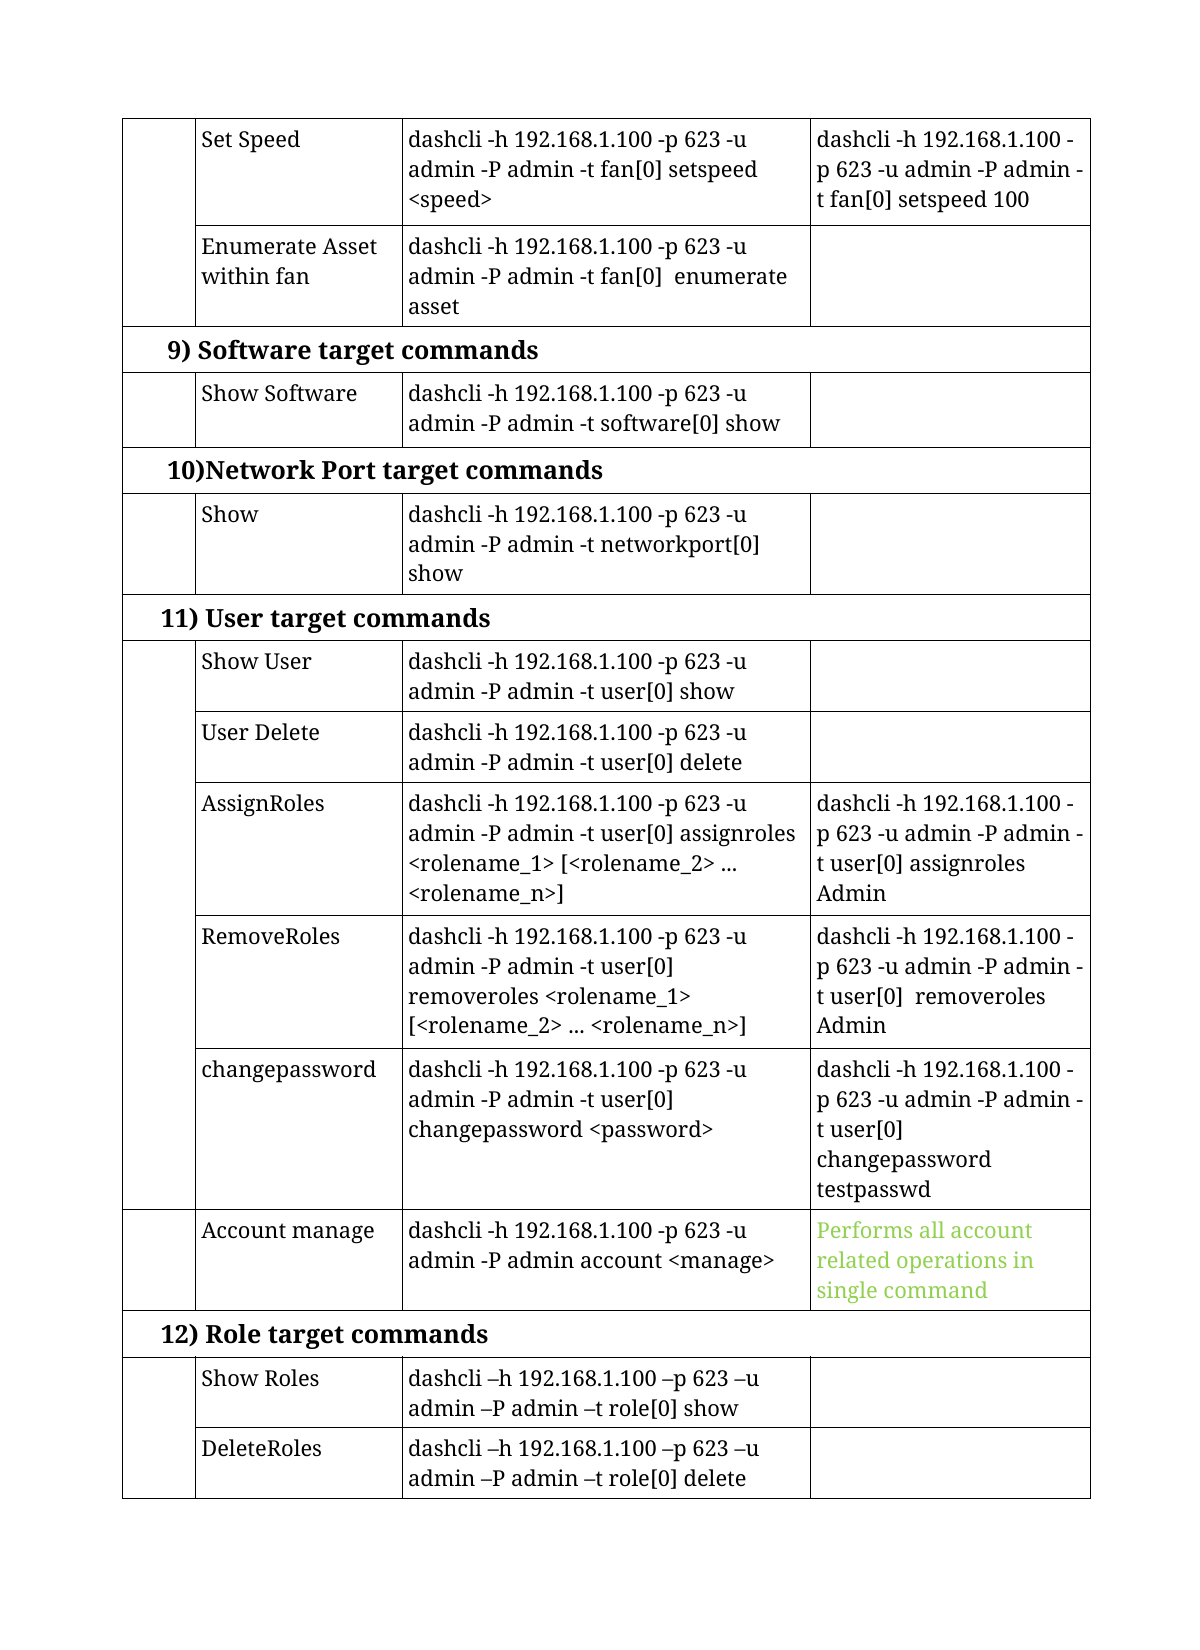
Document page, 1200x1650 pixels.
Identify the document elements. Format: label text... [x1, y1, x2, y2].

table_cell dashcli -h 192.168.1.100 -p 623 -u admin -P admin -t fan[0] setspeed <speed> [403, 119, 810, 225]
table_cell [123, 1210, 195, 1310]
table_cell dashcli -h 192.168.1.100 -p 623 -u admin -P admin -t user[0] assignroles <rolename_1> [<rolename_2> ... <rolename_n>] [403, 783, 810, 915]
table_cell [811, 1358, 1090, 1427]
table_cell Account manage [196, 1210, 402, 1310]
table_cell AssignRoles [196, 783, 402, 915]
table_cell dashcli –h 192.168.1.100 –p 623 –u admin –P admin –t role[0] show [403, 1358, 810, 1427]
table_cell dashcli -h 192.168.1.100 -p 623 -u admin -P admin -t software[0] show [403, 373, 810, 447]
table_cell [811, 641, 1090, 711]
table_cell Set Speed [196, 119, 402, 225]
table_cell [811, 712, 1090, 782]
table_cell dashcli -h 192.168.1.100 -p 623 -u admin -P admin -t user[0] removeroles Admin [811, 916, 1090, 1048]
table_cell [811, 373, 1090, 447]
table_cell changepassword [196, 1049, 402, 1209]
table_cell 12) Role target commands [123, 1311, 1090, 1356]
table_cell dashcli -h 192.168.1.100 -p 623 -u admin -P admin -t networkport[0] show [403, 494, 810, 594]
table_cell [123, 1358, 195, 1497]
table_cell dashcli -h 192.168.1.100 -p 623 -u admin -P admin account <manage> [403, 1210, 810, 1310]
table_cell Performs all account related operations in single command [811, 1210, 1090, 1310]
table_cell [811, 226, 1090, 326]
table_cell dashcli -h 192.168.1.100 -p 623 -u admin -P admin -t user[0] delete [403, 712, 810, 782]
table_cell Show Software [196, 373, 402, 447]
table_cell Show User [196, 641, 402, 711]
table_cell dashcli -h 192.168.1.100 -p 623 -u admin -P admin -t user[0] changepassword <password> [403, 1049, 810, 1209]
table_cell Show [196, 494, 402, 594]
table_cell Enumerate Asset within fan [196, 226, 402, 326]
table_cell Show Roles [196, 1358, 402, 1427]
table_cell DeleteRoles [196, 1428, 402, 1497]
table_cell User Delete [196, 712, 402, 782]
table_cell dashcli -h 192.168.1.100 -p 623 -u admin -P admin -t user[0] show [403, 641, 810, 711]
table_cell dashcli -h 192.168.1.100 -p 623 -u admin -P admin -t user[0] changepassword testpasswd [811, 1049, 1090, 1209]
table_cell 11) User target commands [123, 595, 1090, 640]
table_cell [811, 494, 1090, 594]
table_cell [123, 119, 195, 326]
table_cell [811, 1428, 1090, 1497]
table_cell dashcli -h 192.168.1.100 -p 623 -u admin -P admin -t user[0] assignroles Admin [811, 783, 1090, 915]
table_cell dashcli -h 192.168.1.100 -p 623 -u admin -P admin -t fan[0] enumerate asset [403, 226, 810, 326]
table_cell [123, 373, 195, 447]
table_cell dashcli -h 192.168.1.100 -p 623 -u admin -P admin -t fan[0] setspeed 100 [811, 119, 1090, 225]
table_cell 9) Software target commands [123, 327, 1090, 372]
table_cell [123, 494, 195, 594]
table_cell [123, 641, 195, 1209]
table_cell RemoveRoles [196, 916, 402, 1048]
table_cell 10)Network Port target commands [123, 448, 1090, 493]
table_cell dashcli –h 192.168.1.100 –p 623 –u admin –P admin –t role[0] delete [403, 1428, 810, 1497]
table_cell dashcli -h 192.168.1.100 -p 623 -u admin -P admin -t user[0] removeroles <rolename_1> [<rolename_2> ... <rolename_n>] [403, 916, 810, 1048]
